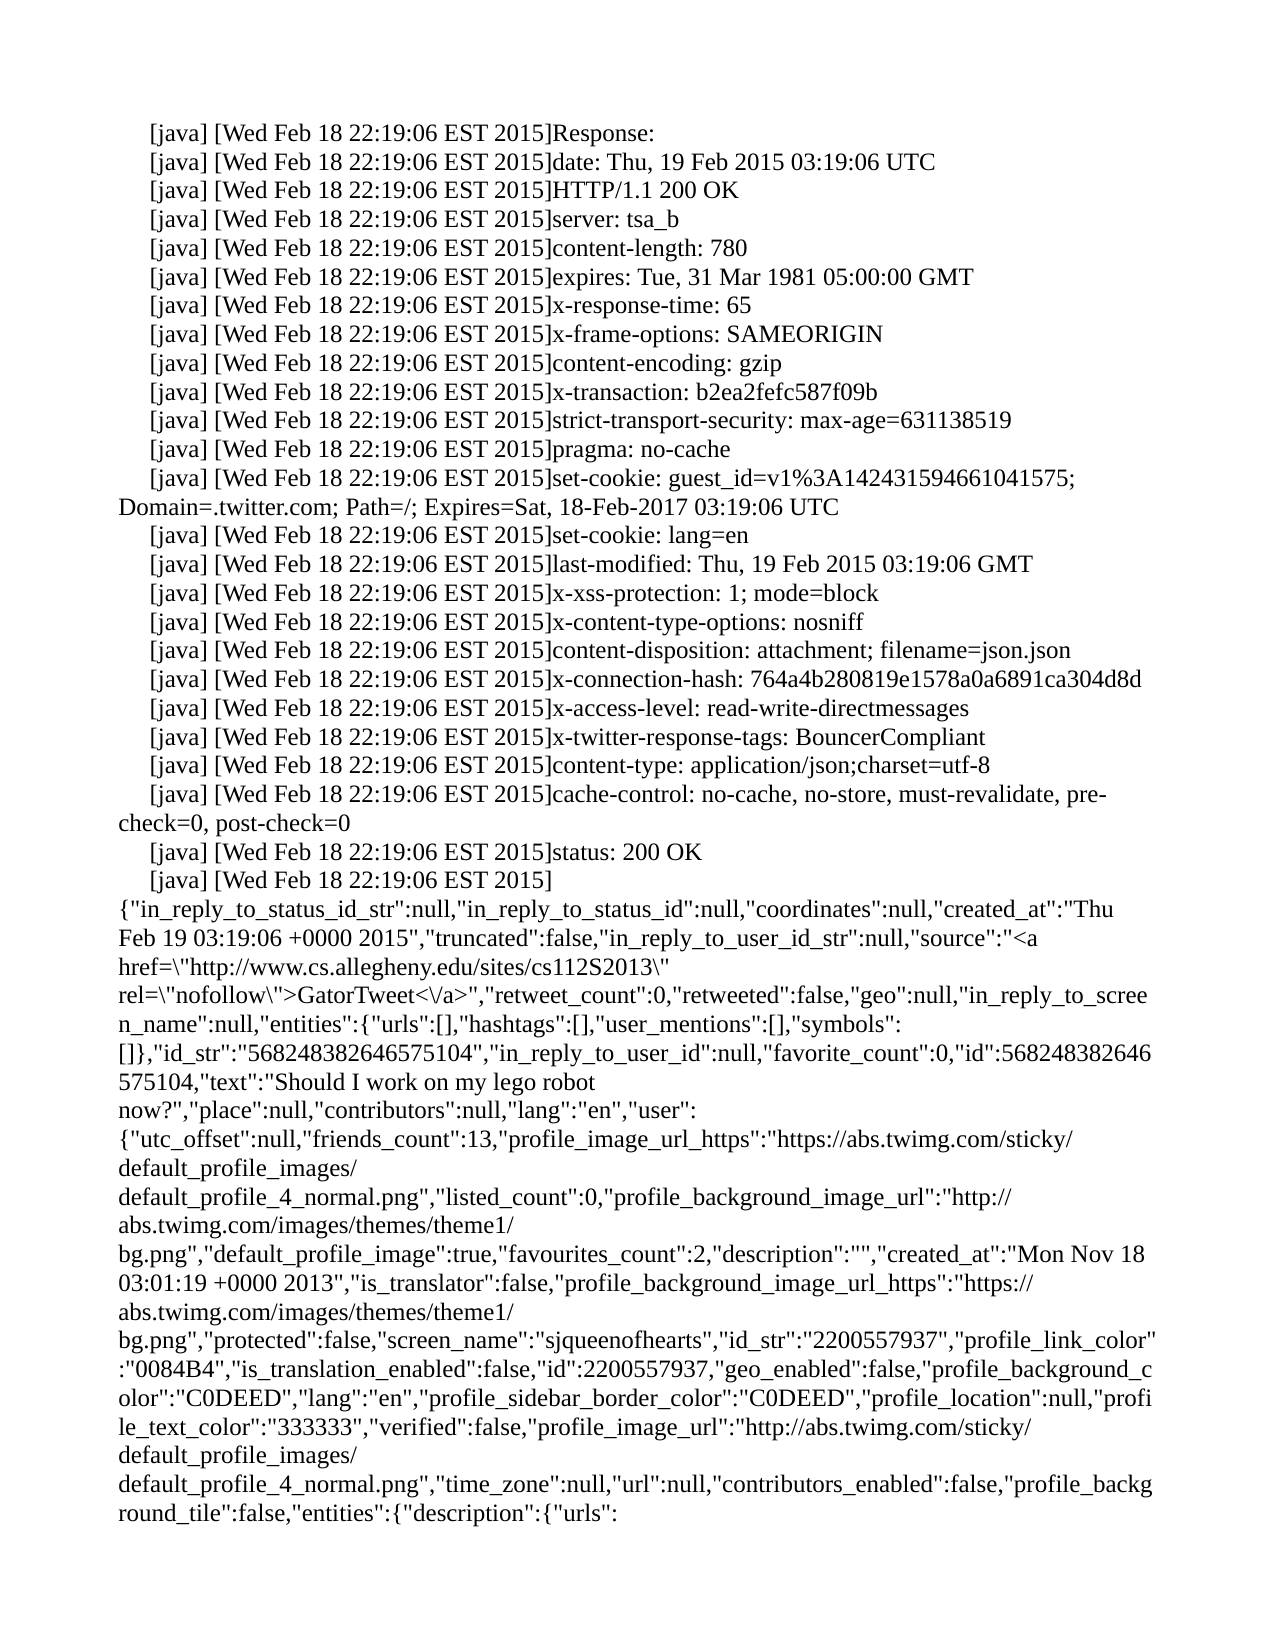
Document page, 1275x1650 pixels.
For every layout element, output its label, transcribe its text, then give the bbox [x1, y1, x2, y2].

text [java] [Wed Feb 18 22:19:06 EST 2015]expires: Tue, 31 Mar 1981 05:00:00 GMT [118, 262, 1157, 291]
text [java] [Wed Feb 18 22:19:06 EST 2015]content-type: application/json;charset=utf-8 [118, 751, 1157, 779]
text [java] [Wed Feb 18 22:19:06 EST 2015]set-cookie: guest_id=v1%3A142431594661041575; Domain=.twitter.com; Path=/; Expires=Sat, 18-Feb-2017 03:19:06 UTC [118, 463, 1157, 521]
text [java] [Wed Feb 18 22:19:06 EST 2015]pragma: no-cache [118, 434, 1157, 463]
text [java] [Wed Feb 18 22:19:06 EST 2015]{"in_reply_to_status_id_str":null,"in_reply_to_status_id":null,"coordinates":null,"created_at":"Thu Feb 19 03:19:06 +0000 2015","truncated":false,"in_reply_to_user_id_str":null,"source":"<a href=\"http://www.cs.allegheny.edu/sites/cs112S2013\" rel=\"nofollow\">GatorTweet<\/a>","retweet_count":0,"retweeted":false,"geo":null,"in_reply_to_screen_name":null,"entities":{"urls":[],"hashtags":[],"user_mentions":[],"symbols":[]},"id_str":"568248382646575104","in_reply_to_user_id":null,"favorite_count":0,"id":568248382646575104,"text":"Should I work on my lego robot now?","place":null,"contributors":null,"lang":"en","user":{"utc_offset":null,"friends_count":13,"profile_image_url_https":"https://abs.twimg.com/sticky/default_profile_images/default_profile_4_normal.png","listed_count":0,"profile_background_image_url":"http://abs.twimg.com/images/themes/theme1/bg.png","default_profile_image":true,"favourites_count":2,"description":"","created_at":"Mon Nov 18 03:01:19 +0000 2013","is_translator":false,"profile_background_image_url_https":"https://abs.twimg.com/images/themes/theme1/bg.png","protected":false,"screen_name":"sjqueenofhearts","id_str":"2200557937","profile_link_color":"0084B4","is_translation_enabled":false,"id":2200557937,"geo_enabled":false,"profile_background_color":"C0DEED","lang":"en","profile_sidebar_border_color":"C0DEED","profile_location":null,"profile_text_color":"333333","verified":false,"profile_image_url":"http://abs.twimg.com/sticky/default_profile_images/default_profile_4_normal.png","time_zone":null,"url":null,"contributors_enabled":false,"profile_background_tile":false,"entities":{"description":{"urls": [118, 866, 1157, 1527]
text [java] [Wed Feb 18 22:19:06 EST 2015]x-frame-options: SAMEORIGIN [118, 319, 1157, 348]
text [java] [Wed Feb 18 22:19:06 EST 2015]status: 200 OK [118, 837, 1157, 866]
text [java] [Wed Feb 18 22:19:06 EST 2015]content-disposition: attachment; filename=json.json [118, 636, 1157, 664]
text [java] [Wed Feb 18 22:19:06 EST 2015]date: Thu, 19 Feb 2015 03:19:06 UTC [118, 147, 1157, 176]
text [java] [Wed Feb 18 22:19:06 EST 2015]last-modified: Thu, 19 Feb 2015 03:19:06 GMT [118, 549, 1157, 578]
text [java] [Wed Feb 18 22:19:06 EST 2015]x-content-type-options: nosniff [118, 607, 1157, 636]
text [java] [Wed Feb 18 22:19:06 EST 2015]x-connection-hash: 764a4b280819e1578a0a6891ca304d8d [118, 664, 1157, 693]
text [java] [Wed Feb 18 22:19:06 EST 2015]content-length: 780 [118, 233, 1157, 262]
text [java] [Wed Feb 18 22:19:06 EST 2015]Response: [118, 118, 1157, 147]
text [java] [Wed Feb 18 22:19:06 EST 2015]x-response-time: 65 [118, 291, 1157, 319]
text [java] [Wed Feb 18 22:19:06 EST 2015]x-access-level: read-write-directmessages [118, 693, 1157, 722]
text [java] [Wed Feb 18 22:19:06 EST 2015]cache-control: no-cache, no-store, must-revalidate, pre-check=0, post-check=0 [118, 779, 1157, 837]
text [java] [Wed Feb 18 22:19:06 EST 2015]set-cookie: lang=en [118, 521, 1157, 549]
text [java] [Wed Feb 18 22:19:06 EST 2015]strict-transport-security: max-age=631138519 [118, 406, 1157, 434]
text [java] [Wed Feb 18 22:19:06 EST 2015]x-xss-protection: 1; mode=block [118, 578, 1157, 607]
text [java] [Wed Feb 18 22:19:06 EST 2015]server: tsa_b [118, 204, 1157, 233]
text [java] [Wed Feb 18 22:19:06 EST 2015]x-transaction: b2ea2fefc587f09b [118, 377, 1157, 406]
text [java] [Wed Feb 18 22:19:06 EST 2015]HTTP/1.1 200 OK [118, 176, 1157, 204]
text [java] [Wed Feb 18 22:19:06 EST 2015]content-encoding: gzip [118, 348, 1157, 377]
text [java] [Wed Feb 18 22:19:06 EST 2015]x-twitter-response-tags: BouncerCompliant [118, 722, 1157, 751]
